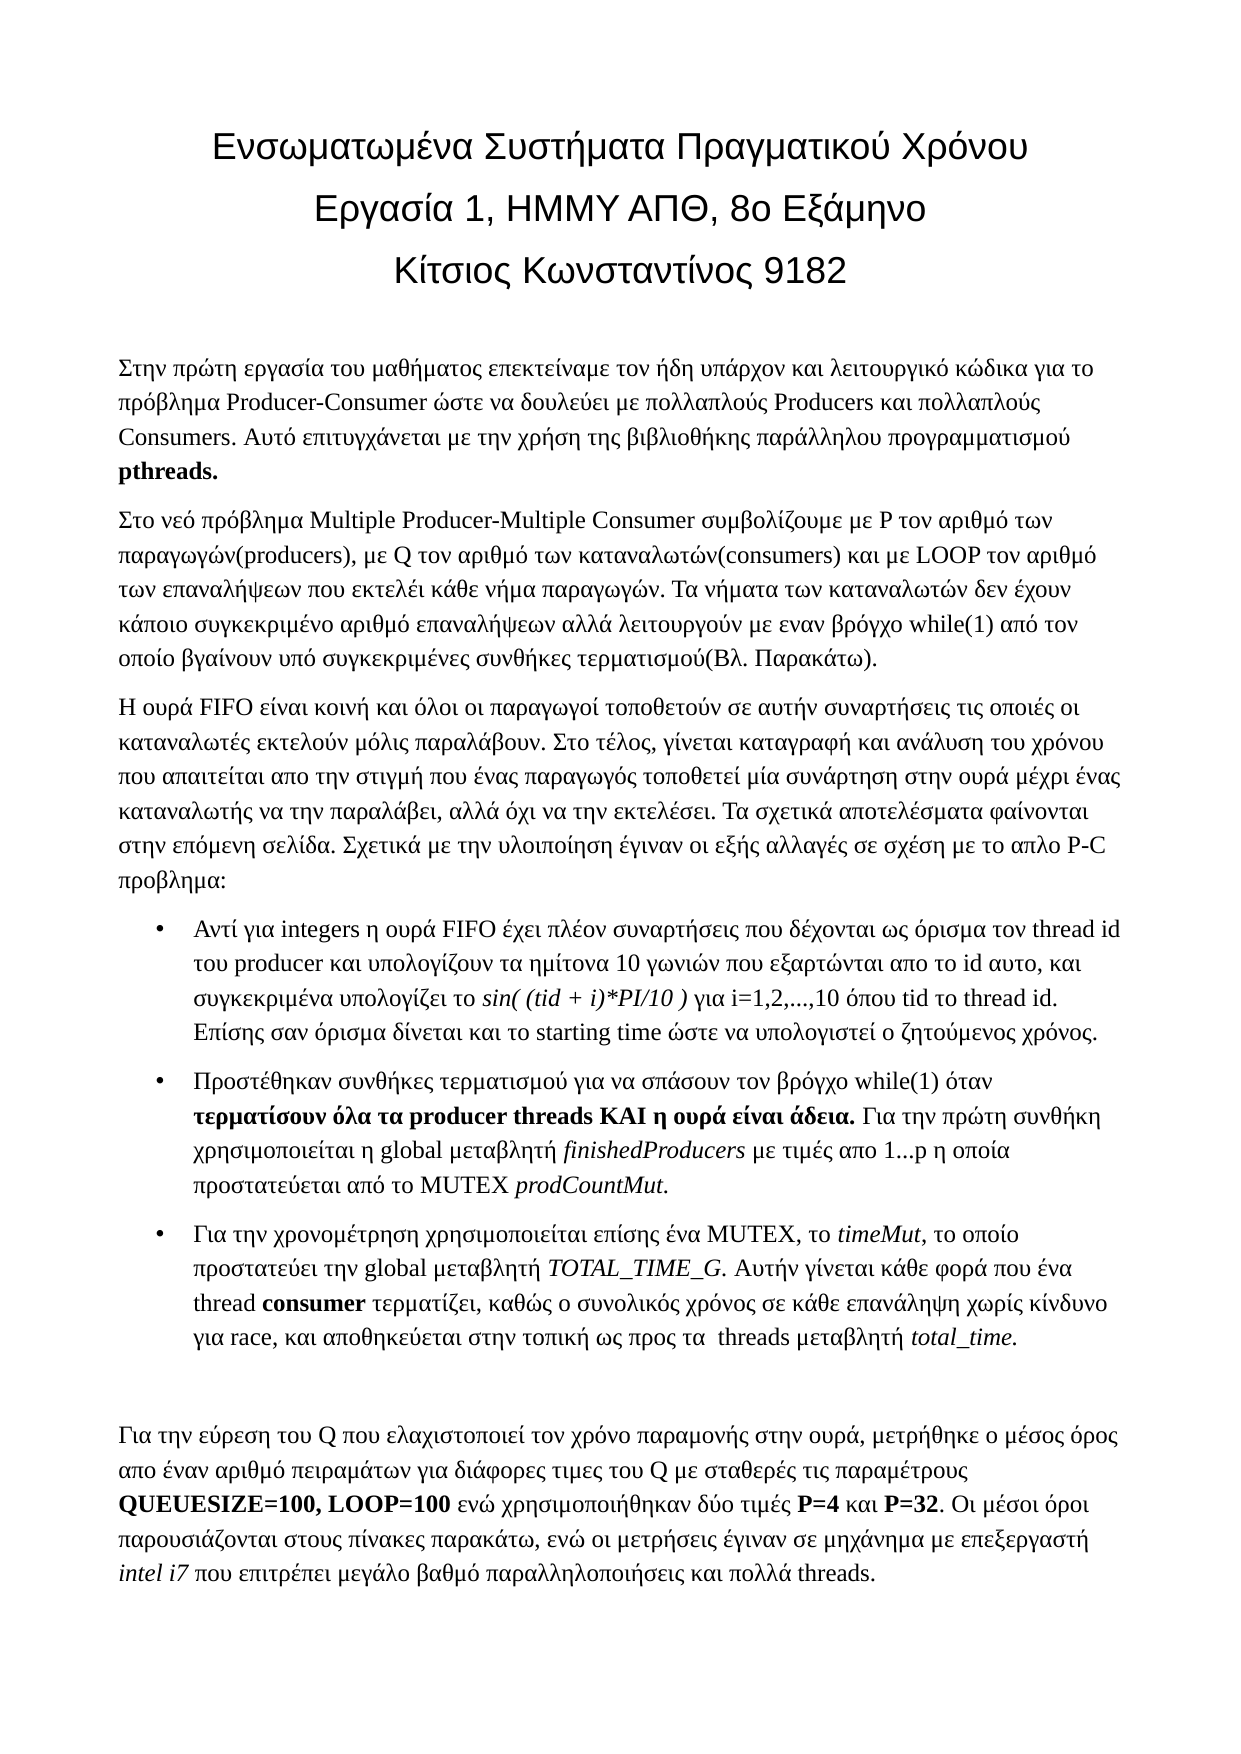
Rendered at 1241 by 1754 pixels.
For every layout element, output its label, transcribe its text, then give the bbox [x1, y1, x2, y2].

text Η ουρά FIFO είναι κοινή και όλοι οι παραγωγοί τοποθετούν σε αυτήν συναρτήσεις τις οποιές οι καταναλωτές εκτελούν μόλις παραλάβουν. Στο τέλος, γίνεται καταγραφή και ανάλυση του χρόνου που απαιτείται απο την στιγμή που ένας παραγωγός τοποθετεί μία συνάρτηση στην ουρά μέχρι ένας καταναλωτής να την παραλάβει, αλλά όχι να την εκτελέσει. Τα σχετικά αποτελέσματα φαίνονται στην επόμενη σελίδα. Σχετικά με την υλοιποίηση έγιναν οι εξής αλλαγές σε σχέση με το απλο P-C προβλημα: [118, 692, 1122, 893]
text Στην πρώτη εργασία του μαθήματος επεκτείναμε τον ήδη υπάρχον και λειτουργικό κώδικα για το πρόβλημα Producer-Consumer ώστε να δουλεύει με πολλαπλούς Producers και πολλαπλούς Consumers. Αυτό επιτυγχάνεται με την χρήση της βιβλιοθήκης παράλληλου προγραμματισμού pthreads. [118, 353, 1122, 485]
list Για την χρονομέτρηση χρησιμοποιείται επίσης ένα MUTEX, το timeMut, το οποίο προστατεύει την global μεταβλητή TOTAL_TIME_G. Αυτήν γίνεται κάθε φορά που ένα thread consumer τερματίζει, καθώς ο συνολικός χρόνος σε κάθε επανάληψη χωρίς κίνδυνο για race, και αποθηκεύεται στην τοπική ως προς τα threads μεταβλητή total_time. [156, 1219, 1122, 1351]
subtitle Κίτσιος Κωνσταντίνος 9182 [118, 248, 1122, 291]
list Προστέθηκαν συνθήκες τερματισμού για να σπάσουν τον βρόγχο while(1) όταν τερματίσουν όλα τα producer threads ΚΑΙ η ουρά είναι άδεια. Για την πρώτη συνθήκη χρησιμοποιείται η global μεταβλητή finishedProducers με τιμές απο 1...p η οποία προστατεύεται από το MUTEX prodCountMut. [156, 1066, 1122, 1198]
text Για την εύρεση του Q που ελαχιστοποιεί τον χρόνο παραμονής στην ουρά, μετρήθηκε ο μέσος όρος απο έναν αριθμό πειραμάτων για διάφορες τιμες του Q με σταθερές τις παραμέτρους QUEUESIZE=100, LOOP=100 ενώ χρησιμοποιήθηκαν δύο τιμές P=4 και P=32. Οι μέσοι όροι παρουσιάζονται στους πίνακες παρακάτω, ενώ οι μετρήσεις έγιναν σε μηχάνημα με επεξεργαστή intel i7 που επιτρέπει μεγάλο βαθμό παραλληλοποιήσεις και πολλά threads. [118, 1420, 1122, 1587]
text Στο νεό πρόβλημα Multiple Producer-Multiple Consumer συμβολίζουμε με P τον αριθμό των παραγωγών(producers), με Q τον αριθμό των καταναλωτών(consumers) και με LOOP τον αριθμό των επαναλήψεων που εκτελέι κάθε νήμα παραγωγών. Τα νήματα των καταναλωτών δεν έχουν κάποιο συγκεκριμένο αριθμό επαναλήψεων αλλά λειτουργούν με εναν βρόγχο while(1) από τον οποίο βγαίνουν υπό συγκεκριμένες συνθήκες τερματισμού(Βλ. Παρακάτω). [118, 505, 1122, 672]
subtitle Ενσωματωμένα Συστήματα Πραγματικού Χρόνου [118, 124, 1122, 167]
subtitle Εργασία 1, ΗΜΜΥ ΑΠΘ, 8ο Εξάμηνο [118, 186, 1122, 229]
list Αντί για integers η ουρά FIFO έχει πλέον συναρτήσεις που δέχονται ως όρισμα τον thread id του producer και υπολογίζουν τα ημίτονα 10 γωνιών που εξαρτώνται απο το id αυτο, και συγκεκριμένα υπολογίζει το sin( (tid + i)*PI/10 ) για i=1,2,...,10 όπου tid το thread id. Επίσης σαν όρισμα δίνεται και το starting time ώστε να υπολογιστεί ο ζητούμενος χρόνος. [156, 914, 1122, 1046]
